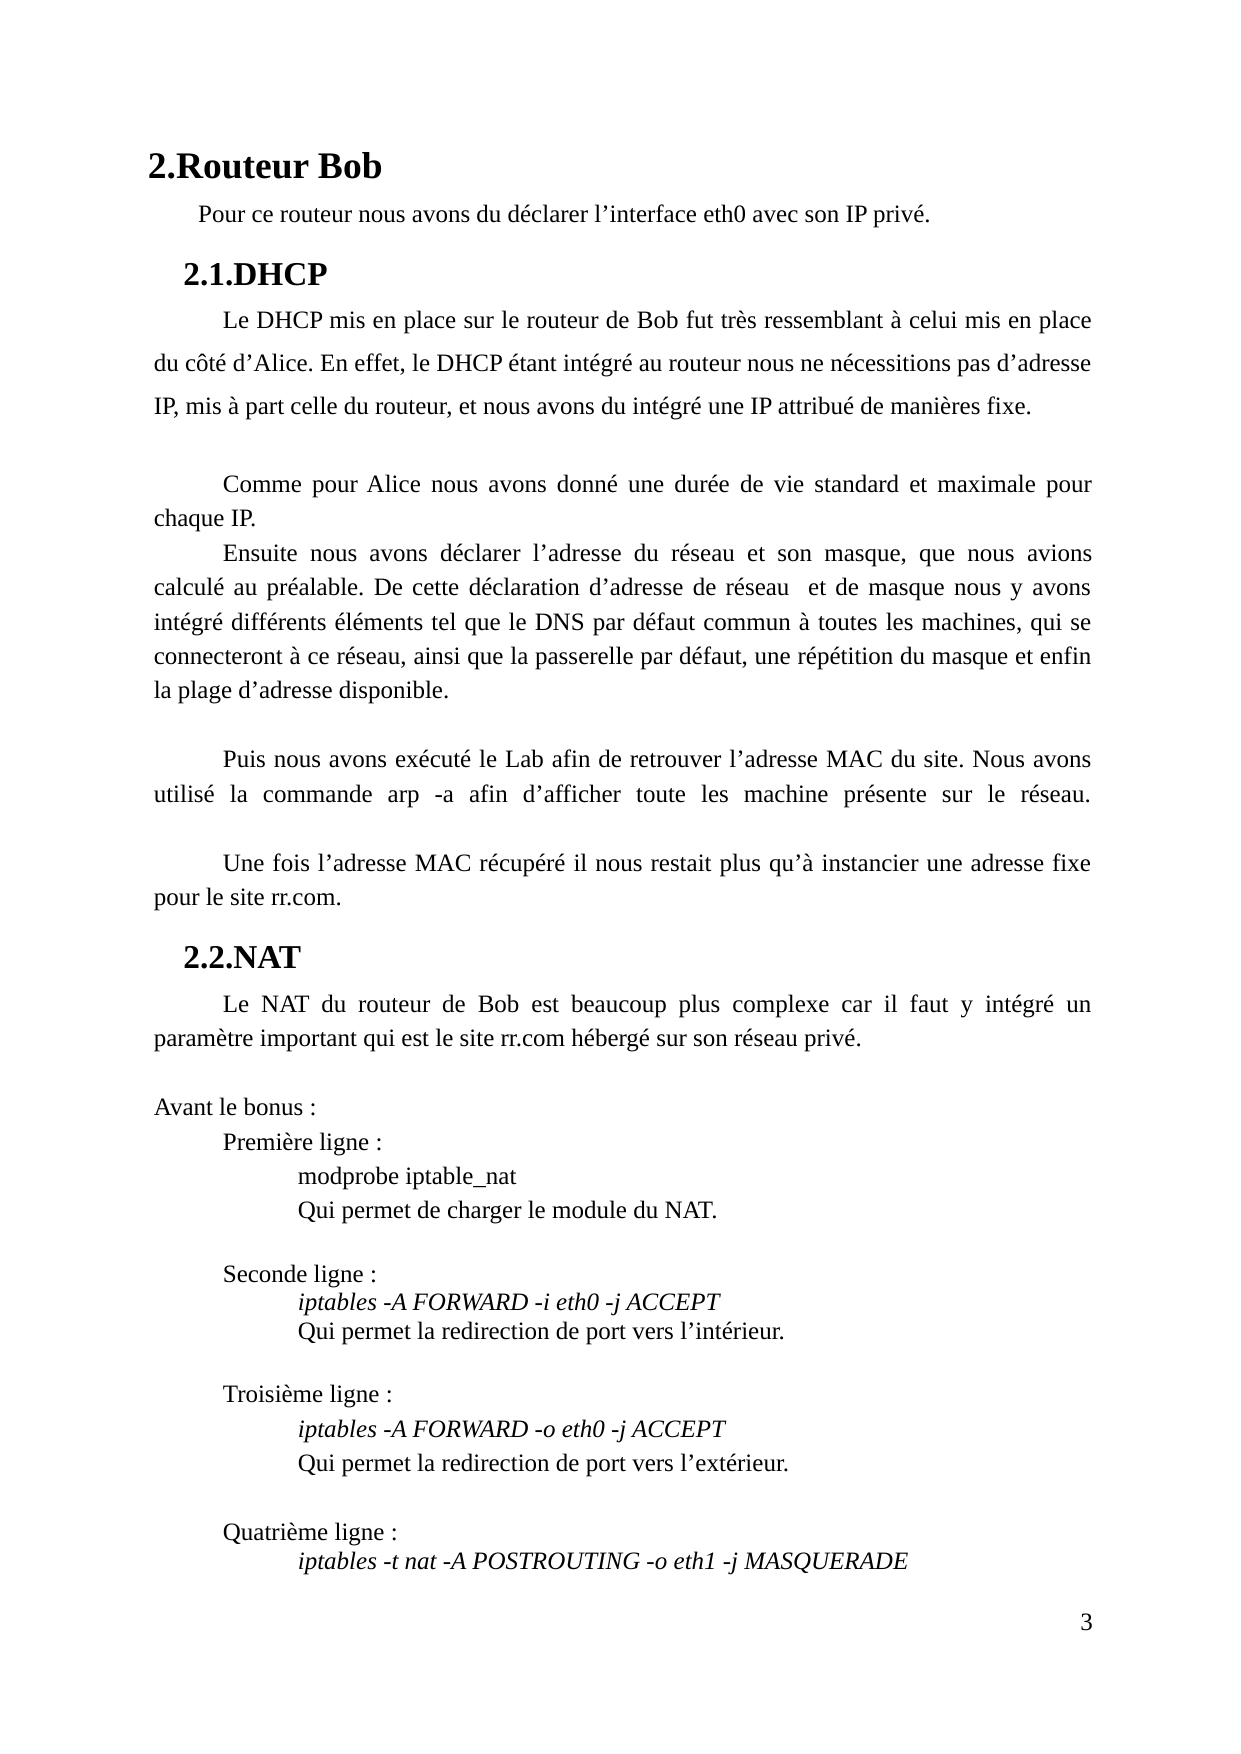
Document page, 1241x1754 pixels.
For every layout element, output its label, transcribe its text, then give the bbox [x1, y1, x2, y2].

text Ensuite nous avons déclarer l’adresse du réseau et son masque, que nous avions calculé au préalable. De cette déclaration d’adresse de réseau et de masque nous y avons intégré différents éléments tel que le DNS par défaut commun à toutes les machines, qui se connecteront à ce réseau, ainsi que la passerelle par défaut, une répétition du masque et enfin la plage d’adresse disponible. [153, 538, 1093, 704]
subtitle 2.2.NAT [183, 938, 1093, 976]
subtitle Routeur Bob [148, 143, 1093, 186]
text Pour ce routeur nous avons du déclarer l’interface eth0 avec son IP privé. [153, 199, 1093, 227]
subtitle iptables -A FORWARD -i eth0 -j ACCEPT [148, 1287, 1093, 1316]
text modprobe iptable_nat [153, 1161, 1093, 1190]
subtitle Quatrième ligne : [148, 1517, 1093, 1546]
subtitle Qui permet la redirection de port vers l’intérieur. [148, 1316, 1093, 1345]
text Première ligne : [148, 1127, 1093, 1155]
subtitle 2.1.DHCP [183, 254, 1093, 292]
text Qui permet la redirection de port vers l’extérieur. [148, 1448, 1093, 1477]
text Qui permet de charger le module du NAT. [153, 1196, 1093, 1224]
text Avant le bonus : [153, 1092, 1093, 1121]
text Puis nous avons exécuté le Lab afin de retrouver l’adresse MAC du site. Nous avons utilisé la commande arp -a afin d’afficher toute les machine présente sur le réseau. Une fois l’adresse MAC récupéré il nous restait plus qu’à instancier une adresse fixe pour le site rr.com. [153, 744, 1093, 911]
text Troisième ligne : [148, 1379, 1093, 1408]
subtitle iptables -t nat -A POSTROUTING -o eth1 -j MASQUERADE [148, 1546, 1093, 1575]
subtitle Seconde ligne : [148, 1259, 1093, 1287]
text Le NAT du routeur de Bob est beaucoup plus complexe car il faut y intégré un paramètre important qui est le site rr.com hébergé sur son réseau privé. [153, 989, 1093, 1052]
text Le DHCP mis en place sur le routeur de Bob fut très ressemblant à celui mis en place du côté d’Alice. En effet, le DHCP étant intégré au routeur nous ne nécessitions pas d’adresse IP, mis à part celle du routeur, et nous avons du intégré une IP attribué de manières fixe. [153, 305, 1093, 420]
text iptables -A FORWARD -o eth0 -j ACCEPT [148, 1414, 1093, 1443]
text Comme pour Alice nous avons donné une durée de vie standard et maximale pour chaque IP. [153, 469, 1093, 532]
